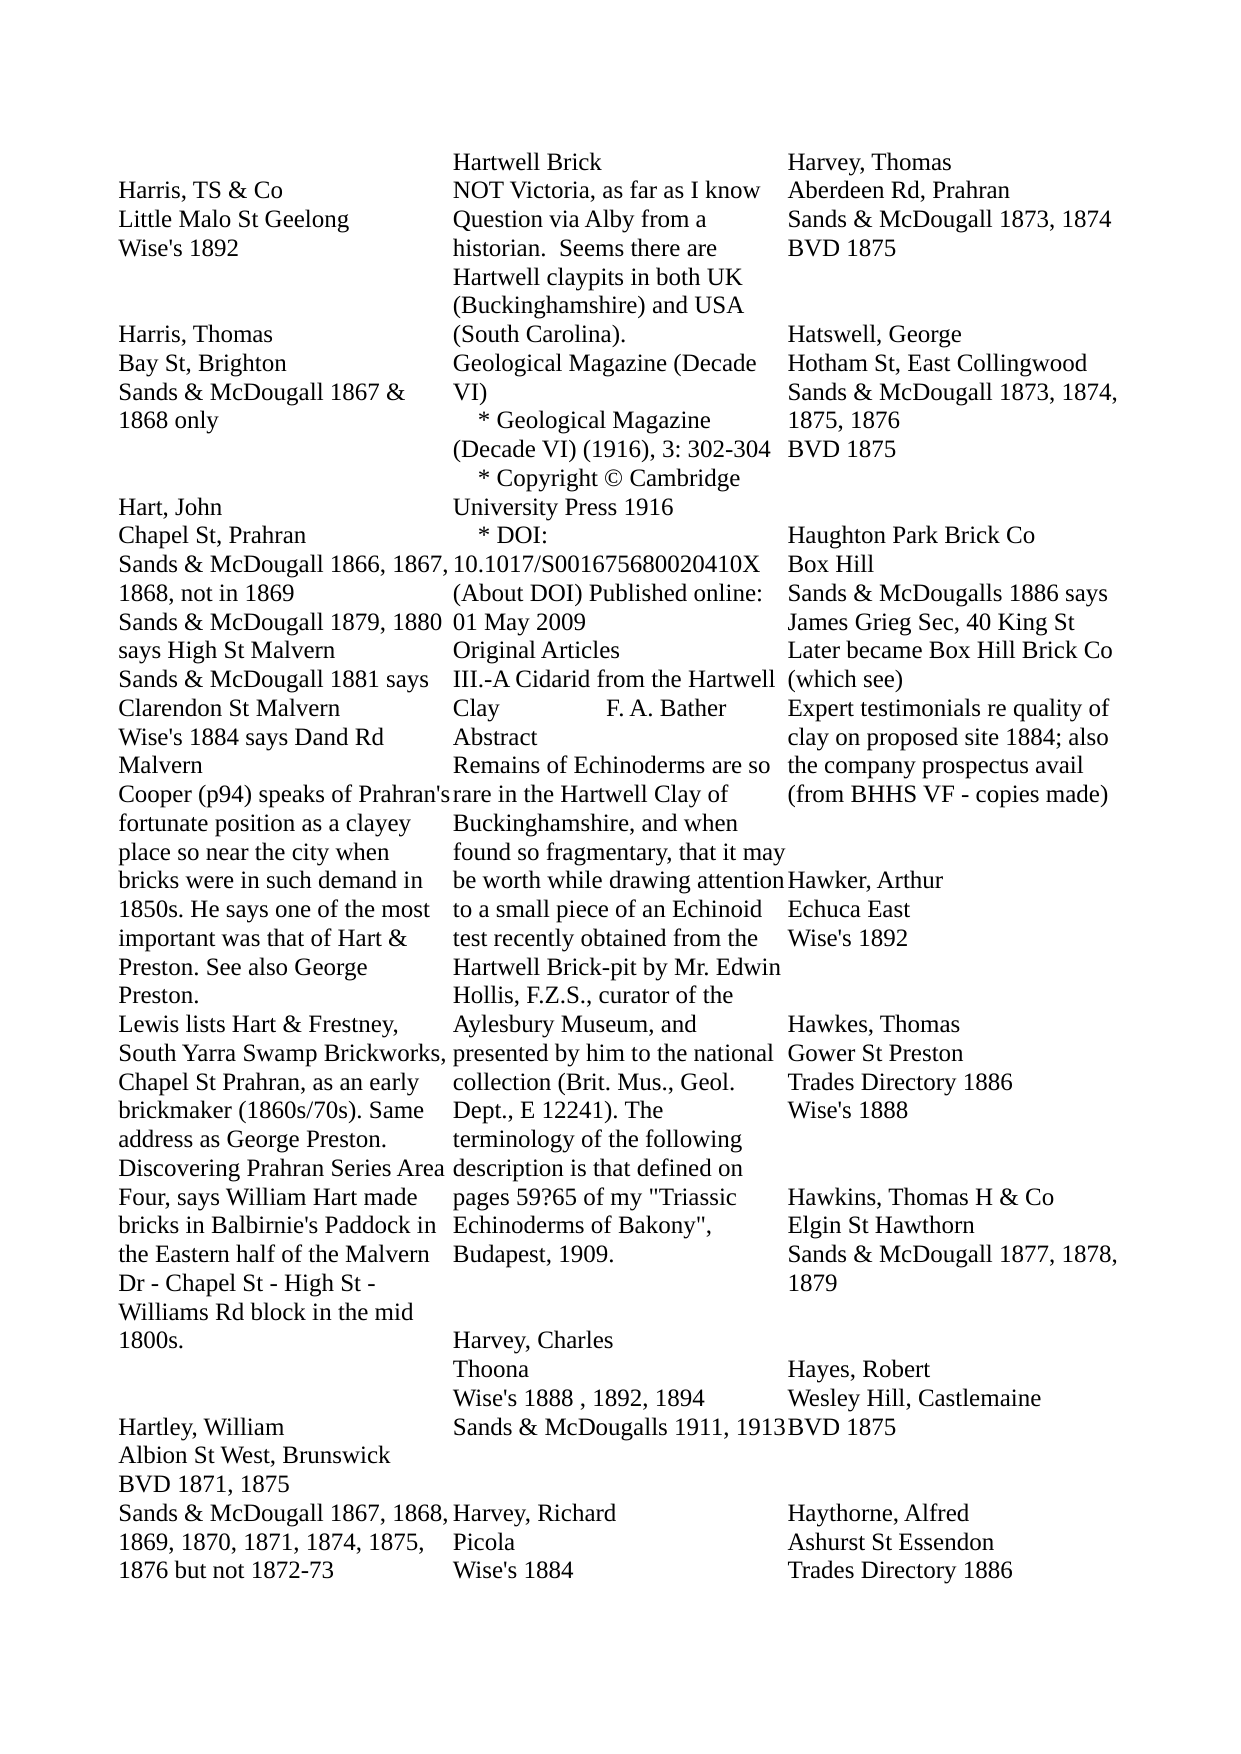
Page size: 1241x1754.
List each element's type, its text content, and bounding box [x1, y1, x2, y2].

text Original Articles [453, 636, 787, 664]
text Wise's 1892 [118, 233, 453, 262]
text BVD 1871, 1875 [118, 1469, 453, 1498]
text Haythorne, Alfred [787, 1498, 1122, 1527]
text Sands & McDougall 1867, 1868, 1869, 1870, 1871, 1874, 1875, 1876 but not 1872-73 [118, 1498, 453, 1584]
text BVD 1875 [787, 233, 1122, 262]
text Cooper (p94) speaks of Prahran's fortunate position as a clayey place so near the city when bricks were in such demand in 1850s. He says one of the most important was that of Hart & Preston. See also George Preston. [118, 779, 453, 1009]
text Box Hill [787, 549, 1122, 578]
text * Copyright © Cambridge University Press 1916 [453, 463, 787, 521]
text Chapel St, Prahran [118, 521, 453, 549]
text Hotham St, East Collingwood [787, 348, 1122, 377]
text Wesley Hill, Castlemaine [787, 1383, 1122, 1412]
text Ashurst St Essendon [787, 1527, 1122, 1556]
text Later became Box Hill Brick Co (which see) [787, 636, 1122, 693]
text NOT Victoria, as far as I know [453, 176, 787, 204]
text Sands & McDougall 1881 says Clarendon St Malvern [118, 664, 453, 722]
text Elgin St Hawthorn [787, 1211, 1122, 1239]
text Albion St West, Brunswick [118, 1441, 453, 1469]
text Abstract [453, 722, 787, 751]
text Sands & McDougall 1877, 1878, 1879 [787, 1239, 1122, 1297]
text Hawkins, Thomas H & Co [787, 1182, 1122, 1211]
text Harris, TS & Co [118, 176, 453, 204]
text III.-A Cidarid from the Hartwell Clay F. A. Bather [453, 664, 787, 722]
text Harris, Thomas [118, 319, 453, 348]
text Hartwell Brick [453, 147, 787, 176]
text Wise's 1888 , 1892, 1894 [453, 1383, 787, 1412]
text Little Malo St Geelong [118, 204, 453, 233]
text Hawkes, Thomas [787, 1009, 1122, 1038]
text Trades Directory 1886 [787, 1067, 1122, 1096]
text Remains of Echinoderms are so rare in the Hartwell Clay of Buckinghamshire, and when found so fragmentary, that it may be worth while drawing attention to a small piece of an Echinoid test recently obtained from the Hartwell Brick-pit by Mr. Edwin Hollis, F.Z.S., curator of the Aylesbury Museum, and presented by him to the national collection (Brit. Mus., Geol. Dept., E 12241). The terminology of the following description is that defined on pages 59?65 of my "Triassic Echinoderms of Bakony", Budapest, 1909. [453, 751, 787, 1268]
text Sands & McDougall 1873, 1874 [787, 204, 1122, 233]
text Harvey, Charles [453, 1326, 787, 1354]
text Trades Directory 1886 [787, 1556, 1122, 1584]
text Wise's 1884 says Dand Rd Malvern [118, 722, 453, 779]
text Hartley, William [118, 1412, 453, 1441]
text Hawker, Arthur [787, 866, 1122, 894]
text Geological Magazine (Decade VI) [453, 348, 787, 406]
text Sands & McDougalls 1886 says James Grieg Sec, 40 King St [787, 578, 1122, 636]
text * Geological Magazine (Decade VI) (1916), 3: 302-304 [453, 406, 787, 463]
text Wise's 1892 [787, 923, 1122, 952]
text Haughton Park Brick Co [787, 521, 1122, 549]
text Hart, John [118, 492, 453, 521]
text Lewis lists Hart & Frestney, South Yarra Swamp Brickworks, Chapel St Prahran, as an early brickmaker (1860s/70s). Same address as George Preston. [118, 1009, 453, 1153]
text Wise's 1884 [453, 1556, 787, 1584]
text Sands & McDougall 1866, 1867, 1868, not in 1869 [118, 549, 453, 607]
text Discovering Prahran Series Area Four, says William Hart made bricks in Balbirnie's Paddock in the Eastern half of the Malvern Dr - Chapel St - High St - Williams Rd block in the mid 1800s. [118, 1153, 453, 1354]
text Expert testimonials re quality of clay on proposed site 1884; also the company prospectus avail (from BHHS VF - copies made) [787, 693, 1122, 808]
text Aberdeen Rd, Prahran [787, 176, 1122, 204]
text Hayes, Robert [787, 1354, 1122, 1383]
text Hatswell, George [787, 319, 1122, 348]
text Sands & McDougalls 1911, 1913 [453, 1412, 787, 1441]
text Sands & McDougall 1867 & 1868 only [118, 377, 453, 434]
text Harvey, Richard [453, 1498, 787, 1527]
text Echuca East [787, 894, 1122, 923]
text Gower St Preston [787, 1038, 1122, 1067]
text Sands & McDougall 1873, 1874, 1875, 1876 [787, 377, 1122, 434]
text BVD 1875 [787, 434, 1122, 463]
text Picola [453, 1527, 787, 1556]
text * DOI: 10.1017/S001675680020410X (About DOI) Published online: 01 May 2009 [453, 521, 787, 636]
text Wise's 1888 [787, 1096, 1122, 1124]
text Harvey, Thomas [787, 147, 1122, 176]
text Bay St, Brighton [118, 348, 453, 377]
text BVD 1875 [787, 1412, 1122, 1441]
text Sands & McDougall 1879, 1880 says High St Malvern [118, 607, 453, 664]
text Question via Alby from a historian. Seems there are Hartwell claypits in both UK (Buckinghamshire) and USA (South Carolina). [453, 204, 787, 348]
text Thoona [453, 1354, 787, 1383]
